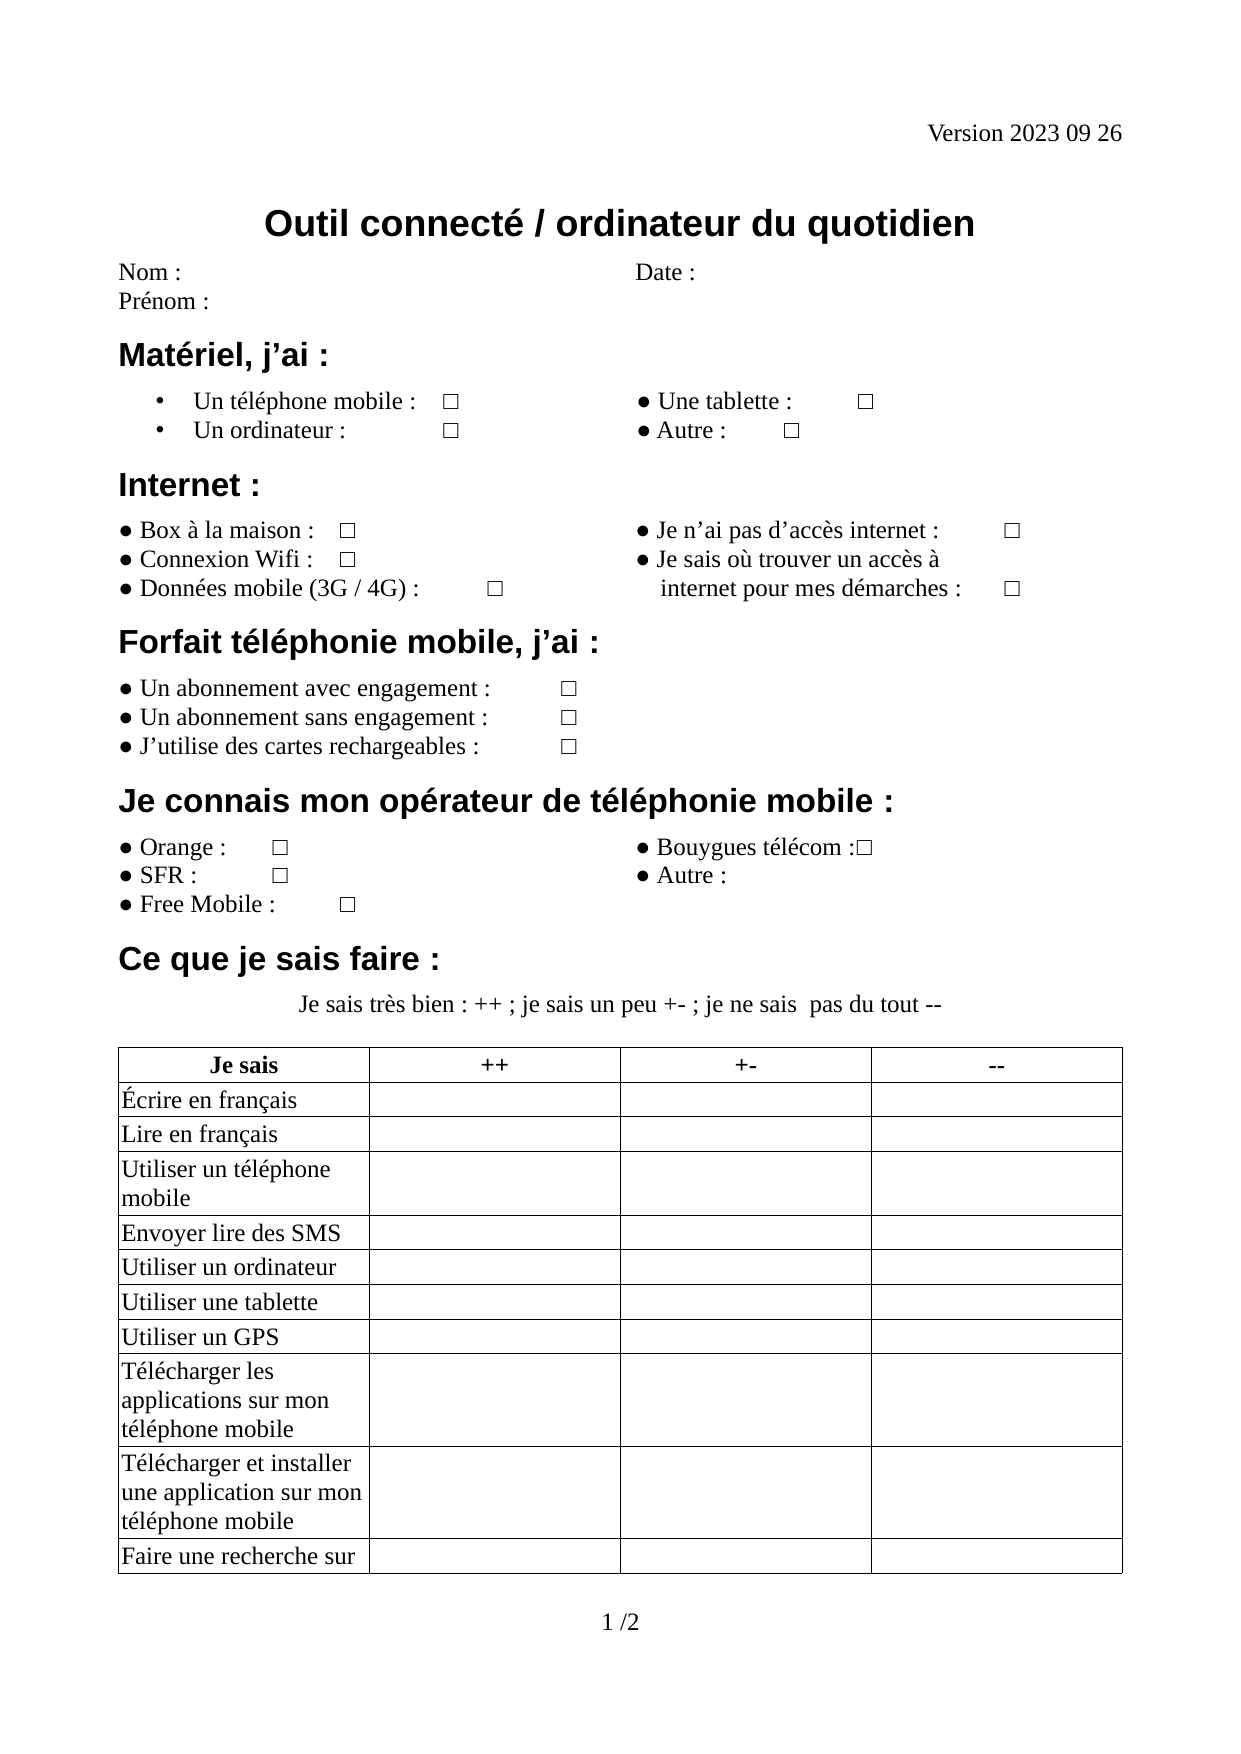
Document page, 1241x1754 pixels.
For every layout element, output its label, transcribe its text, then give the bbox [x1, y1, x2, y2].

text ● SFR : □ ● Autre : [118, 860, 1122, 889]
subtitle Outil connecté / ordinateur du quotidien [118, 201, 1122, 244]
table_cell [621, 1285, 871, 1319]
table_cell [872, 1539, 1122, 1572]
list Un ordinateur : □ ● Autre : □ [156, 415, 1122, 444]
table_cell [872, 1320, 1122, 1353]
table_cell [370, 1539, 620, 1572]
text ● Données mobile (3G / 4G) : □ internet pour mes démarches : □ [118, 573, 1122, 602]
list Un téléphone mobile : □ ● Une tablette : □ [156, 386, 1122, 415]
table_cell [872, 1354, 1122, 1446]
table_header +- [621, 1048, 871, 1082]
table_cell [370, 1447, 620, 1538]
subtitle Matériel, j’ai : [118, 335, 1122, 374]
table_cell [872, 1250, 1122, 1284]
table_header -- [872, 1048, 1122, 1082]
text ● Un abonnement sans engagement : □ [118, 702, 1122, 731]
table_cell [872, 1152, 1122, 1214]
table_cell [370, 1250, 620, 1284]
table_cell Faire une recherche sur [119, 1539, 369, 1572]
subtitle Ce que je sais faire : [118, 939, 1122, 977]
table_cell [370, 1216, 620, 1249]
table_cell Utiliser un ordinateur [119, 1250, 369, 1284]
table_cell [872, 1083, 1122, 1116]
table_cell [370, 1152, 620, 1214]
table_cell [872, 1117, 1122, 1151]
table_cell [621, 1250, 871, 1284]
subtitle Internet : [118, 464, 1122, 503]
table_cell [370, 1354, 620, 1446]
text Je sais très bien : ++ ; je sais un peu +- ; je ne sais pas du tout -- [118, 989, 1122, 1018]
table_cell [621, 1216, 871, 1249]
subtitle Je connais mon opérateur de téléphonie mobile : [118, 781, 1122, 819]
table_cell [370, 1083, 620, 1116]
table_cell [621, 1117, 871, 1151]
table_cell [621, 1354, 871, 1446]
table_cell Utiliser une tablette [119, 1285, 369, 1319]
text ● Connexion Wifi : □ ● Je sais où trouver un accès à [118, 544, 1122, 573]
table_header Je sais [119, 1048, 369, 1082]
table_cell [370, 1285, 620, 1319]
table_cell [621, 1083, 871, 1116]
table_cell [872, 1285, 1122, 1319]
table_cell Utiliser un téléphone mobile [119, 1152, 369, 1214]
table_cell Télécharger les applications sur mon téléphone mobile [119, 1354, 369, 1446]
text Nom : Date : [118, 257, 1122, 286]
table_cell [621, 1152, 871, 1214]
subtitle Forfait téléphonie mobile, j’ai : [118, 623, 1122, 661]
table_cell [370, 1320, 620, 1353]
table_cell [872, 1216, 1122, 1249]
table_cell Lire en français [119, 1117, 369, 1151]
text ● Un abonnement avec engagement : □ [118, 673, 1122, 702]
table_cell Télécharger et installer une application sur mon téléphone mobile [119, 1447, 369, 1538]
table_cell Utiliser un GPS [119, 1320, 369, 1353]
text ● Free Mobile : □ [118, 889, 1122, 918]
table_header ++ [370, 1048, 620, 1082]
table_cell [621, 1320, 871, 1353]
table_cell [370, 1117, 620, 1151]
table_cell [872, 1447, 1122, 1538]
text ● J’utilise des cartes rechargeables : □ [118, 731, 1122, 760]
table_cell [621, 1447, 871, 1538]
text Prénom : [118, 286, 1122, 314]
text ● Orange : □ ● Bouygues télécom : □ [118, 832, 1122, 860]
text ● Box à la maison : □ ● Je n’ai pas d’accès internet : □ [118, 516, 1122, 544]
table_cell Envoyer lire des SMS [119, 1216, 369, 1249]
table_cell [621, 1539, 871, 1572]
table_cell Écrire en français [119, 1083, 369, 1116]
